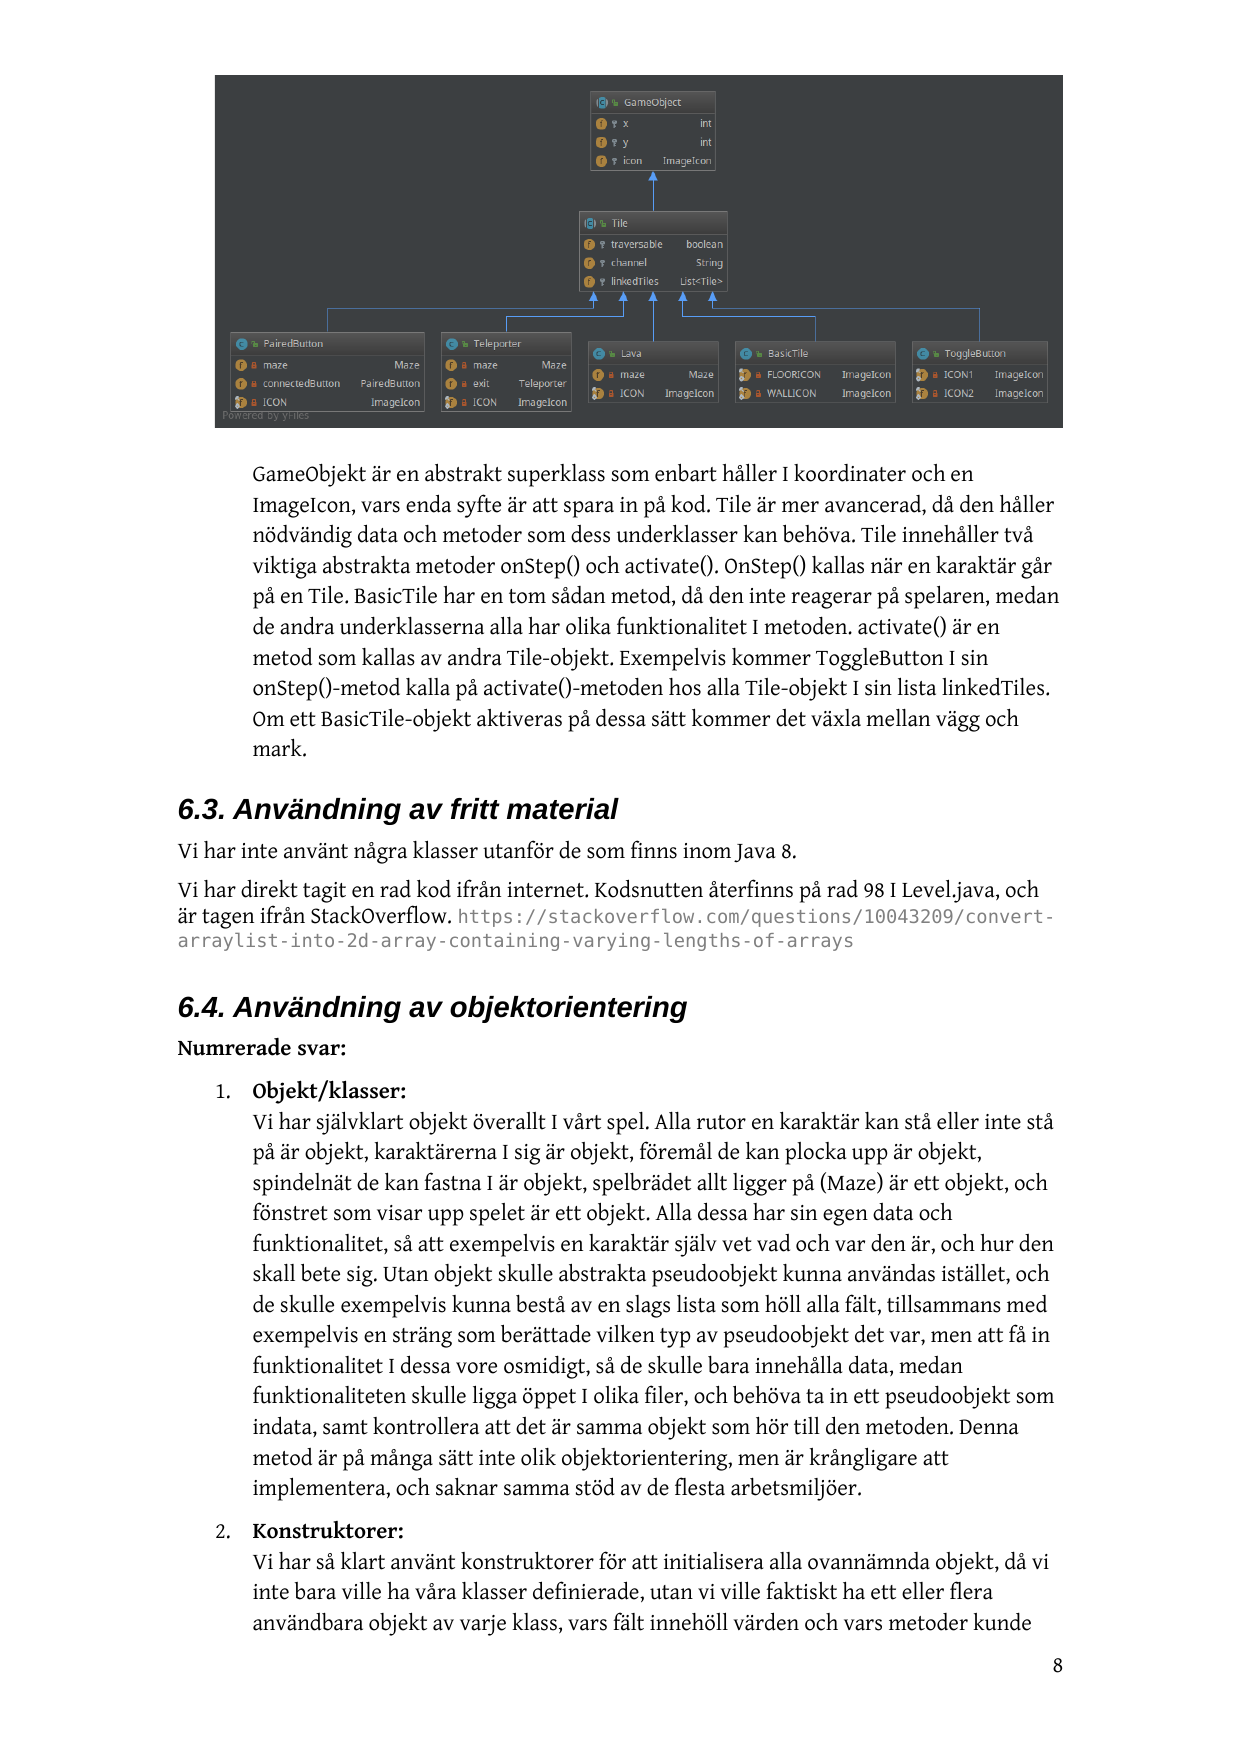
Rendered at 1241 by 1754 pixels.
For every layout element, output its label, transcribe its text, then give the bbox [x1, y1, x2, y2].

picture [214, 75, 1063, 428]
text Vi har direkt tagit en rad kod ifrån internet. Kodsnutten återfinns på rad 98 I Level.java, och är tagen ifrån StackOverflow. https://stackoverflow.com/questions/10043209/convert-arraylist-into-2d-array-containing-varying-lengths-of-arrays [177, 877, 1063, 952]
subtitle 6.4. Användning av objektorientering [177, 990, 1063, 1023]
list Objekt/klasser: Vi har självklart objekt överallt I vårt spel. Alla rutor en karaktär kan stå eller inte stå på är objekt, karaktärerna I sig är objekt, föremål de kan plocka upp är objekt, spindelnät de kan fastna I är objekt, spelbrädet allt ligger på (Maze) är ett objekt, och fönstret som visar upp spelet är ett objekt. Alla dessa har sin egen data och funktionalitet, så att exempelvis en karaktär själv vet vad och var den är, och hur den skall bete sig. Utan objekt skulle abstrakta pseudoobjekt kunna användas istället, och de skulle exempelvis kunna bestå av en slags lista som höll alla fält, tillsammans med exempelvis en sträng som berättade vilken typ av pseudoobjekt det var, men att få in funktionalitet I dessa vore osmidigt, så de skulle bara innehålla data, medan funktionaliteten skulle ligga öppet I olika filer, och behöva ta in ett pseudoobjekt som indata, samt kontrollera att det är samma objekt som hör till den metoden. Denna metod är på många sätt inte olik objektorientering, men är krångligare att implementera, och saknar samma stöd av de flesta arbetsmiljöer. [215, 1079, 1063, 1502]
text Numrerade svar: [177, 1036, 1063, 1062]
subtitle 6.3. Användning av fritt material [177, 792, 1063, 826]
text Vi har inte använt några klasser utanför de som finns inom Java 8. [177, 838, 1063, 865]
list Konstruktorer: Vi har så klart använt konstruktorer för att initialisera alla ovannämnda objekt, då vi inte bara ville ha våra klasser definierade, utan vi ville faktiskt ha ett eller flera användbara objekt av varje klass, vars fält innehöll värden och vars metoder kunde [215, 1518, 1063, 1637]
list GameObjekt är en abstrakt superklass som enbart håller I koordinater och en ImageIcon, vars enda syfte är att spara in på kod. Tile är mer avancerad, då den håller nödvändig data och metoder som dess underklasser kan behöva. Tile innehåller två viktiga abstrakta metoder onStep() och activate(). OnStep() kallas när en karaktär går på en Tile. BasicTile har en tom sådan metod, då den inte reagerar på spelaren, medan de andra underklasserna alla har olika funktionalitet I metoden. activate() är en metod som kallas av andra Tile-objekt. Exempelvis kommer ToggleButton I sin onStep()-metod kalla på activate()-metoden hos alla Tile-objekt I sin lista linkedTiles. Om ett BasicTile-objekt aktiveras på dessa sätt kommer det växla mellan vägg och mark. [215, 428, 1063, 763]
